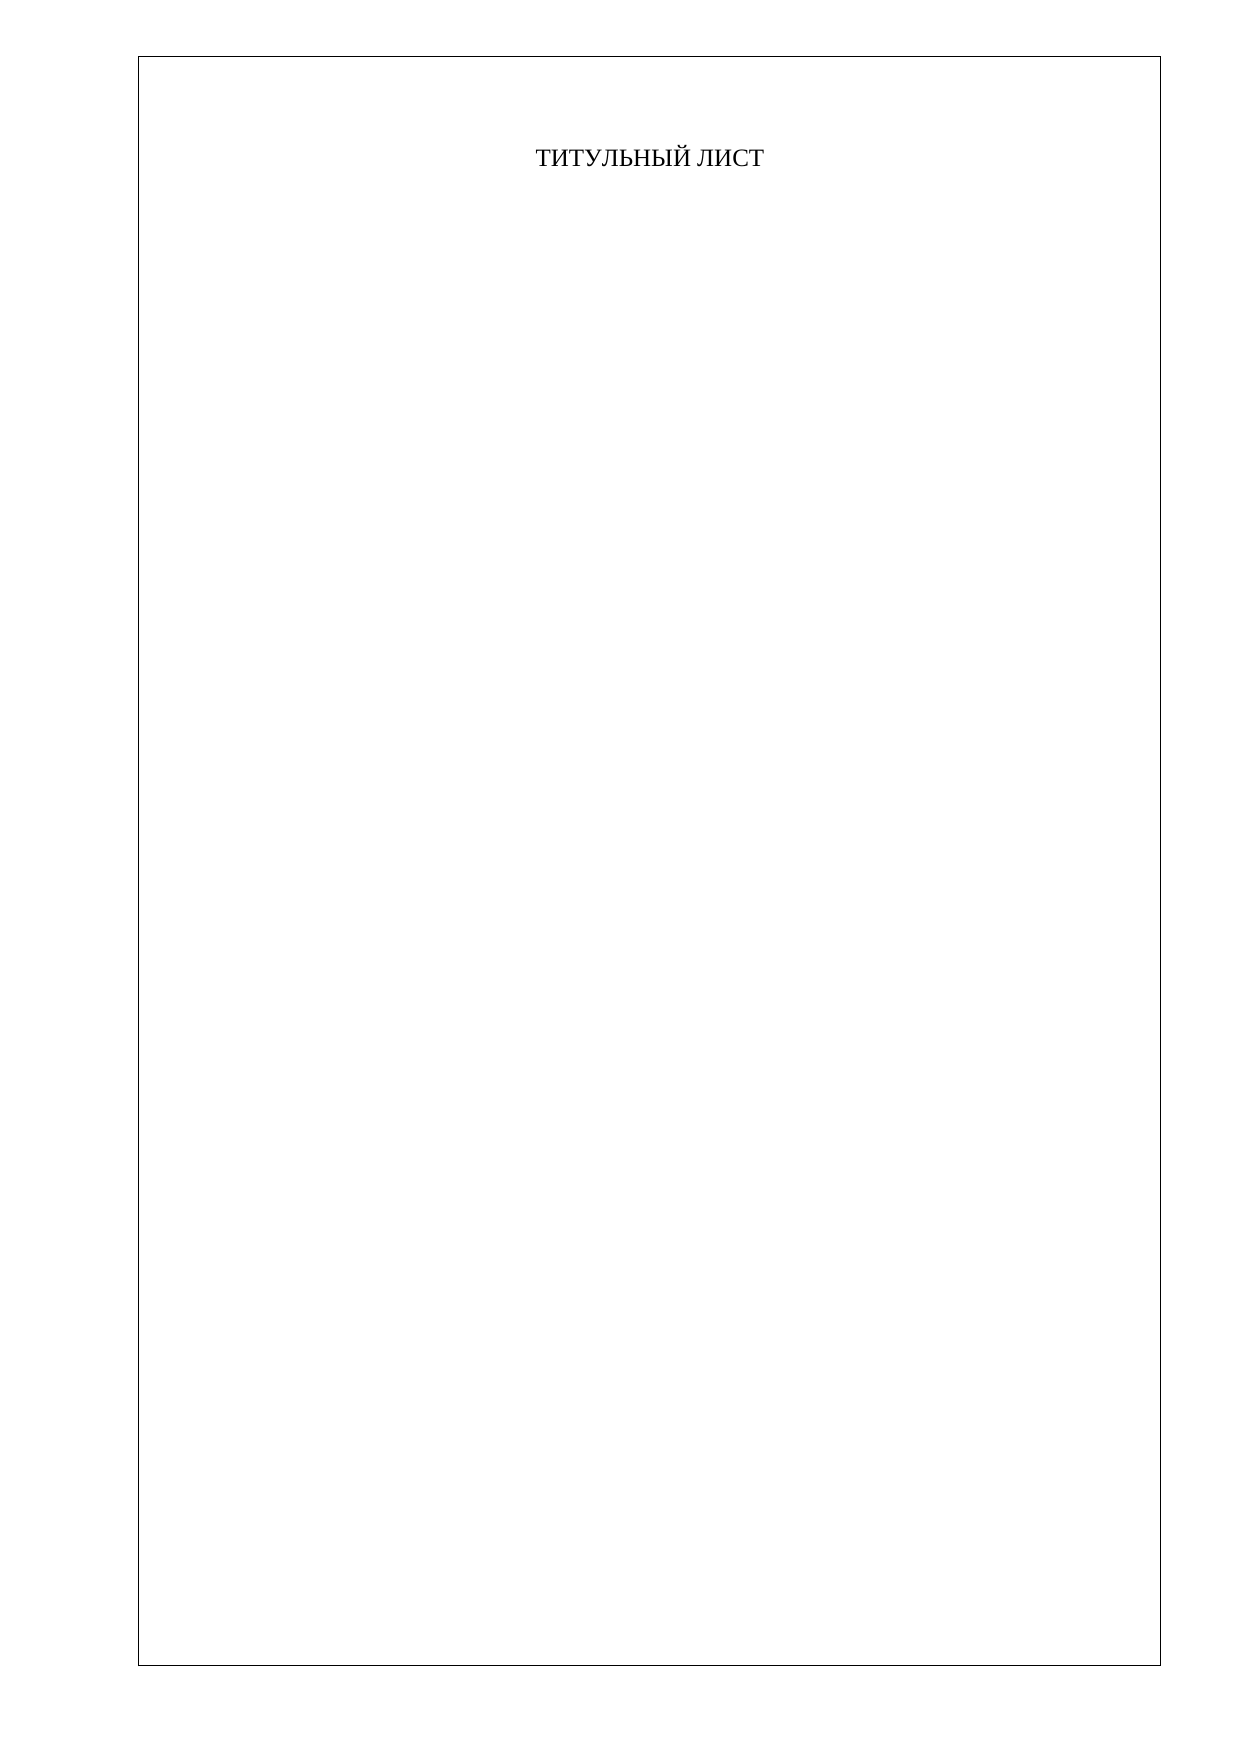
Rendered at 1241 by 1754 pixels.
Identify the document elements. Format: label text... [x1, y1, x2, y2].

text Титульный лист [148, 143, 1152, 172]
